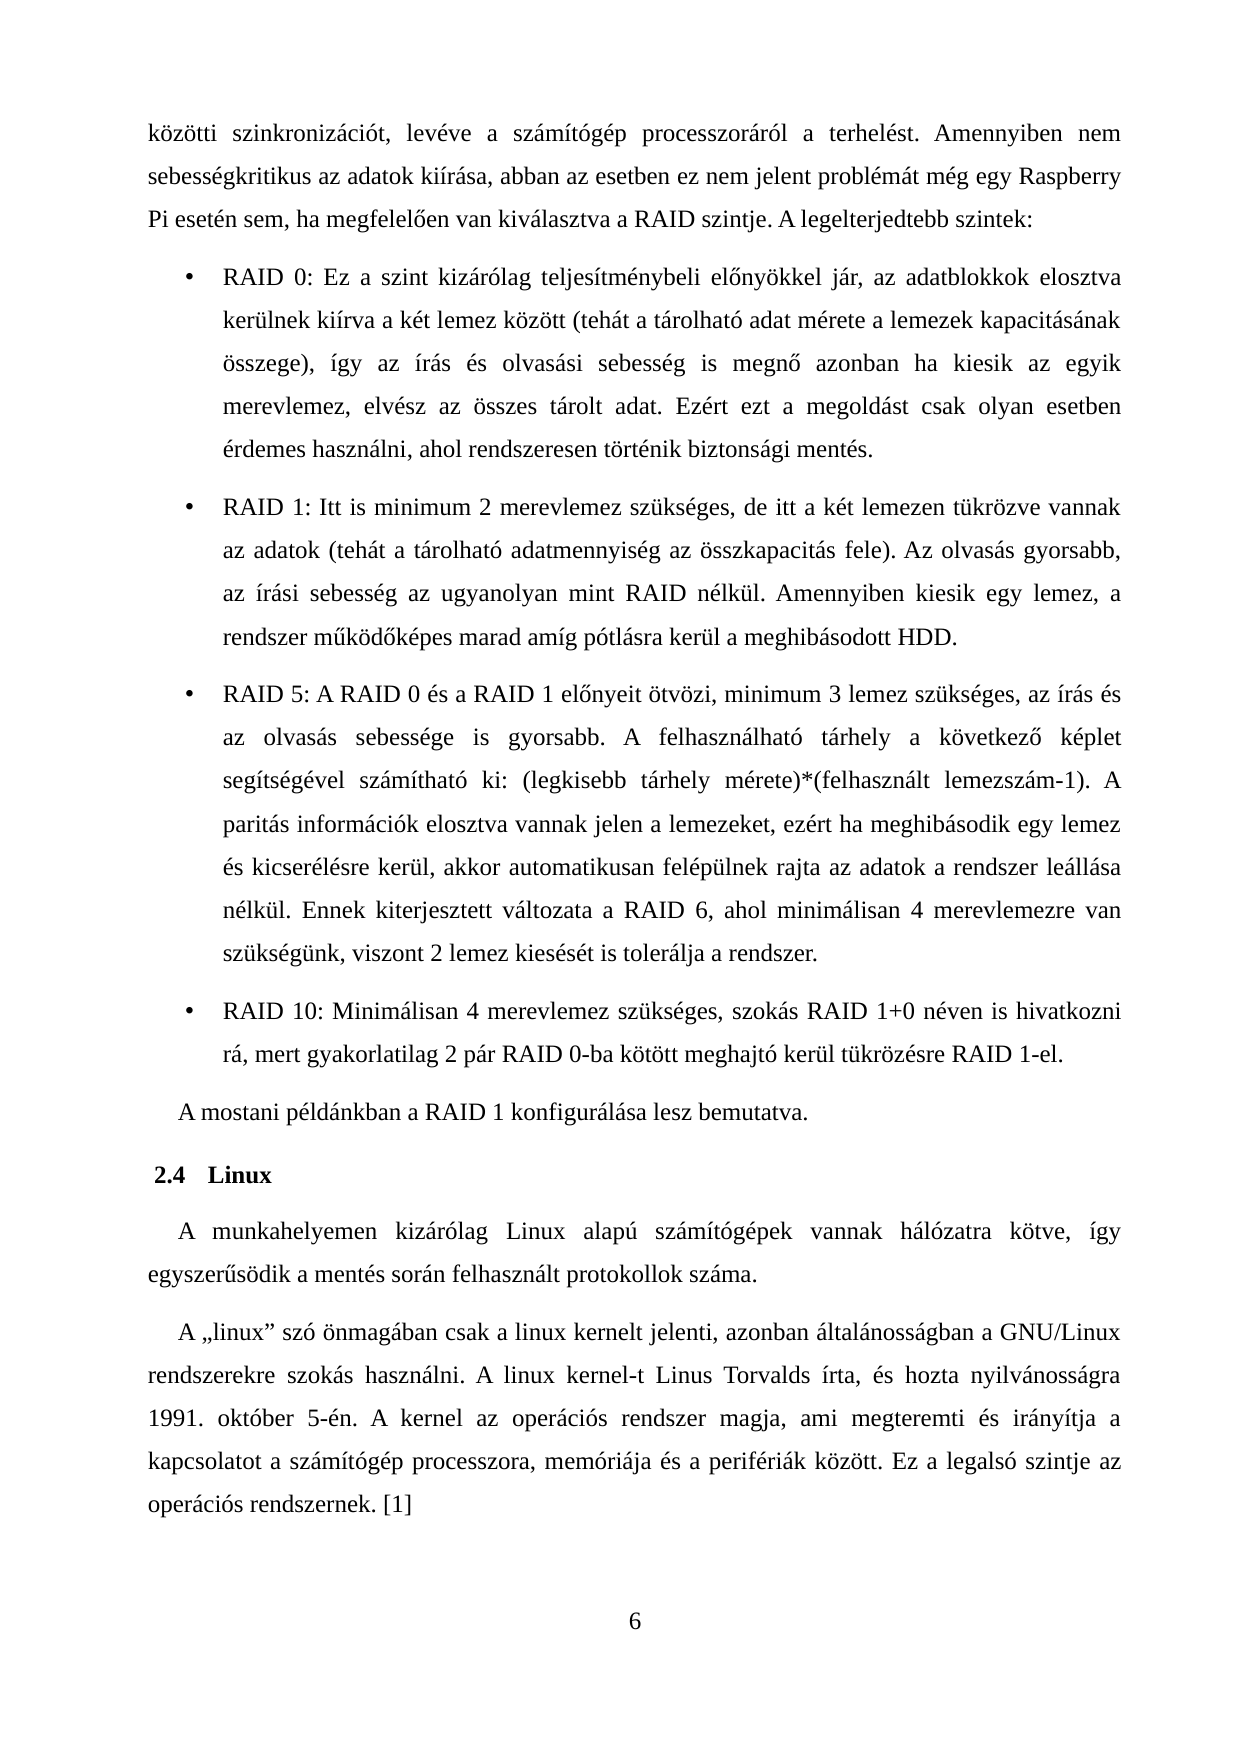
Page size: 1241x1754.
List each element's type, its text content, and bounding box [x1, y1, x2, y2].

subtitle Linux [148, 1161, 1122, 1189]
list RAID 10: Minimálisan 4 merevlemez szükséges, szokás RAID 1+0 néven is hivatkozni rá, mert gyakorlatilag 2 pár RAID 0-ba kötött meghajtó kerül tükrözésre RAID 1-el. [185, 996, 1122, 1068]
text A mostani példánkban a RAID 1 konfigurálása lesz bemutatva. [148, 1097, 1122, 1125]
text közötti szinkronizációt, levéve a számítógép processzoráról a terhelést. Amennyiben nem sebességkritikus az adatok kiírása, abban az esetben ez nem jelent problémát még egy Raspberry Pi esetén sem, ha megfelelően van kiválasztva a RAID szintje. A legelterjedtebb szintek: [148, 118, 1122, 233]
list RAID 1: Itt is minimum 2 merevlemez szükséges, de itt a két lemezen tükrözve vannak az adatok (tehát a tárolható adatmennyiség az összkapacitás fele). Az olvasás gyorsabb, az írási sebesség az ugyanolyan mint RAID nélkül. Amennyiben kiesik egy lemez, a rendszer működőképes marad amíg pótlásra kerül a meghibásodott HDD. [185, 492, 1122, 650]
text A munkahelyemen kizárólag Linux alapú számítógépek vannak hálózatra kötve, így egyszerűsödik a mentés során felhasznált protokollok száma. [148, 1216, 1122, 1288]
text A „linux” szó önmagában csak a linux kernelt jelenti, azonban általánosságban a GNU/Linux rendszerekre szokás használni. A linux kernel-t Linus Torvalds írta, és hozta nyilvánosságra 1991. október 5-én. A kernel az operációs rendszer magja, ami megteremti és irányítja a kapcsolatot a számítógép processzora, memóriája és a perifériák között. Ez a legalsó szintje az operációs rendszernek. [1] [148, 1317, 1122, 1518]
list RAID 0: Ez a szint kizárólag teljesítménybeli előnyökkel jár, az adatblokkok elosztva kerülnek kiírva a két lemez között (tehát a tárolható adat mérete a lemezek kapacitásának összege), így az írás és olvasási sebesség is megnő azonban ha kiesik az egyik merevlemez, elvész az összes tárolt adat. Ezért ezt a megoldást csak olyan esetben érdemes használni, ahol rendszeresen történik biztonsági mentés. [185, 262, 1122, 463]
list RAID 5: A RAID 0 és a RAID 1 előnyeit ötvözi, minimum 3 lemez szükséges, az írás és az olvasás sebessége is gyorsabb. A felhasználható tárhely a következő képlet segítségével számítható ki: (legkisebb tárhely mérete)*(felhasznált lemezszám-1). A paritás információk elosztva vannak jelen a lemezeket, ezért ha meghibásodik egy lemez és kicserélésre kerül, akkor automatikusan felépülnek rajta az adatok a rendszer leállása nélkül. Ennek kiterjesztett változata a RAID 6, ahol minimálisan 4 merevlemezre van szükségünk, viszont 2 lemez kiesését is tolerálja a rendszer. [185, 679, 1122, 967]
